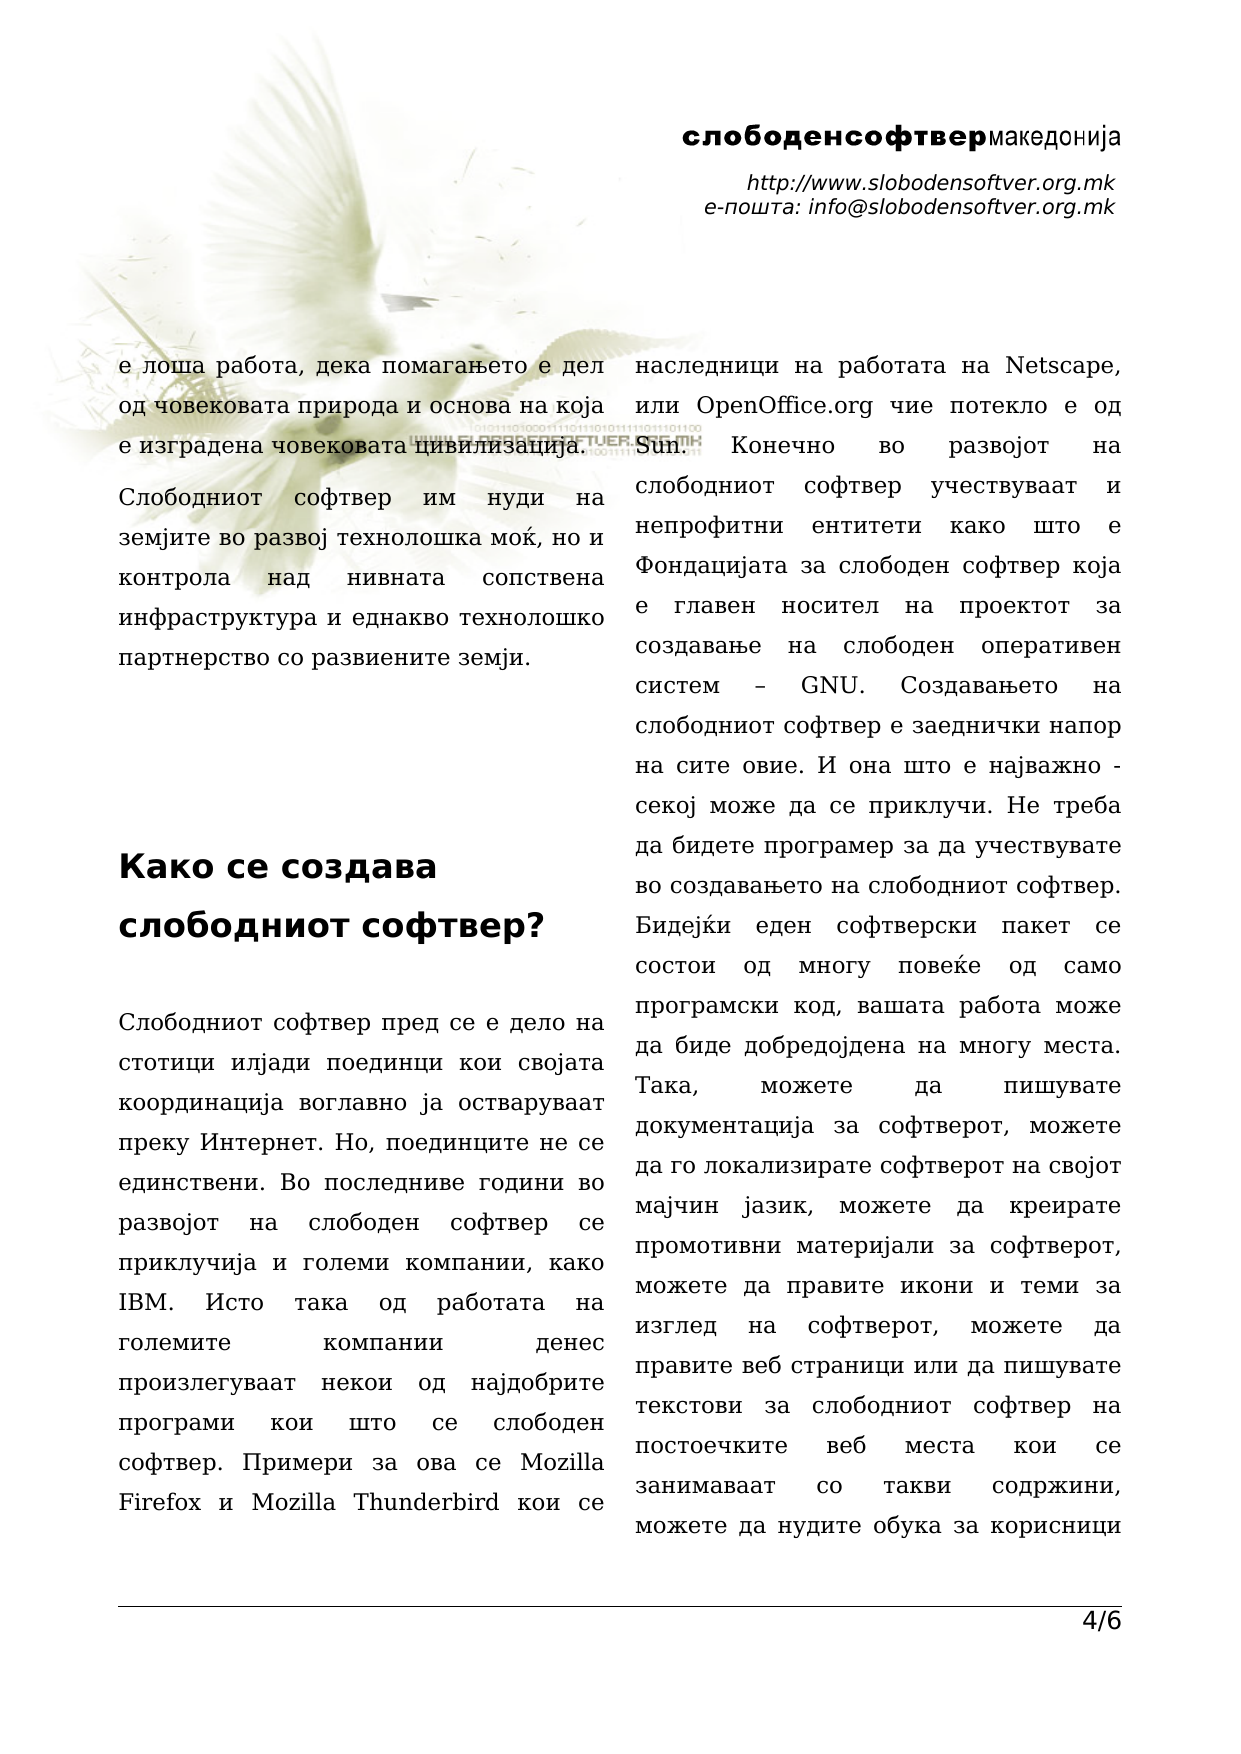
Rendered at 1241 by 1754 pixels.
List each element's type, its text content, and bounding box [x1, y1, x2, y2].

picture [669, 118, 1134, 159]
text Слободниот софтвер пред се е дело на стотици илјади поединци кои својата координација воглавно ја остваруваат преку Интернет. Но, поединците не се единствени. Во последниве години во развојот на слободен софтвер се приклучија и големи компании, како IBM. Исто така од работата на големите компании денес произлегуваат некои од најдобрите програми кои што се слободен софтвер. Примери за ова се Mozilla Firefox и Mozilla Thunderbird кои се наследници на работата на Netscape, или OpenOffice.org чие потекло е од Sun. Конечно во развојот на слободниот софтвер учествуваат и непрофитни ентитети како што е Фондацијата за слободен софтвер која е главен носител на проектот за создавање на слободен оперативен систем – GNU. Создавањето на слободниот софтвер е заеднички напор на сите овие. И она што е најважно - секој може да се приклучи. Не треба да бидете програмер за да учествувате во создавањето на слободниот софтвер. Бидејќи еден софтверски пакет се состои од многу повеќе од само програмски код, вашата работа може да биде добредојдена на многу места. Така, можете да пишувате документација за софтверот, можете да го локализирате софтверот на својот мајчин јазик, можете да креирате промотивни материјали за софтверот, можете да правите икони и теми за изглед на софтверот, можете да правите веб страници или да пишувате текстови за слободниот софтвер на постоечките веб места кои се занимаваат со такви содржини, можете да нудите обука за корисници за софтверот... [118, 1009, 605, 1516]
text Слободниот софтвер пред се е дело на стотици илјади поединци кои својата координација воглавно ја остваруваат преку Интернет. Но, поединците не се единствени. Во последниве години во развојот на слободен софтвер се приклучија и големи компании, како IBM. Исто така од работата на големите компании денес произлегуваат некои од најдобрите програми кои што се слободен софтвер. Примери за ова се Mozilla Firefox и Mozilla Thunderbird кои се наследници на работата на Netscape, или OpenOffice.org чие потекло е од Sun. Конечно во развојот на слободниот софтвер учествуваат и непрофитни ентитети како што е Фондацијата за слободен софтвер која е главен носител на проектот за создавање на слободен оперативен систем – GNU. Создавањето на слободниот софтвер е заеднички напор на сите овие. И она што е најважно - секој може да се приклучи. Не треба да бидете програмер за да учествувате во создавањето на слободниот софтвер. Бидејќи еден софтверски пакет се состои од многу повеќе од само програмски код, вашата работа може да биде добредојдена на многу места. Така, можете да пишувате документација за софтверот, можете да го локализирате софтверот на својот мајчин јазик, можете да креирате промотивни материјали за софтверот, можете да правите икони и теми за изглед на софтверот, можете да правите веб страници или да пишувате текстови за слободниот софтвер на постоечките веб места кои се занимаваат со такви содржини, можете да нудите обука за корисници за софтверот... [635, 352, 1122, 1538]
subtitle Како се создава слободниот софтвер? [118, 847, 605, 945]
text Слободниот софтвер им нуди на земјите во развој технолошка моќ, но и контрола над нивната сопствена инфраструктура и еднакво технолошко партнерство со развиените земји. [118, 625, 605, 671]
